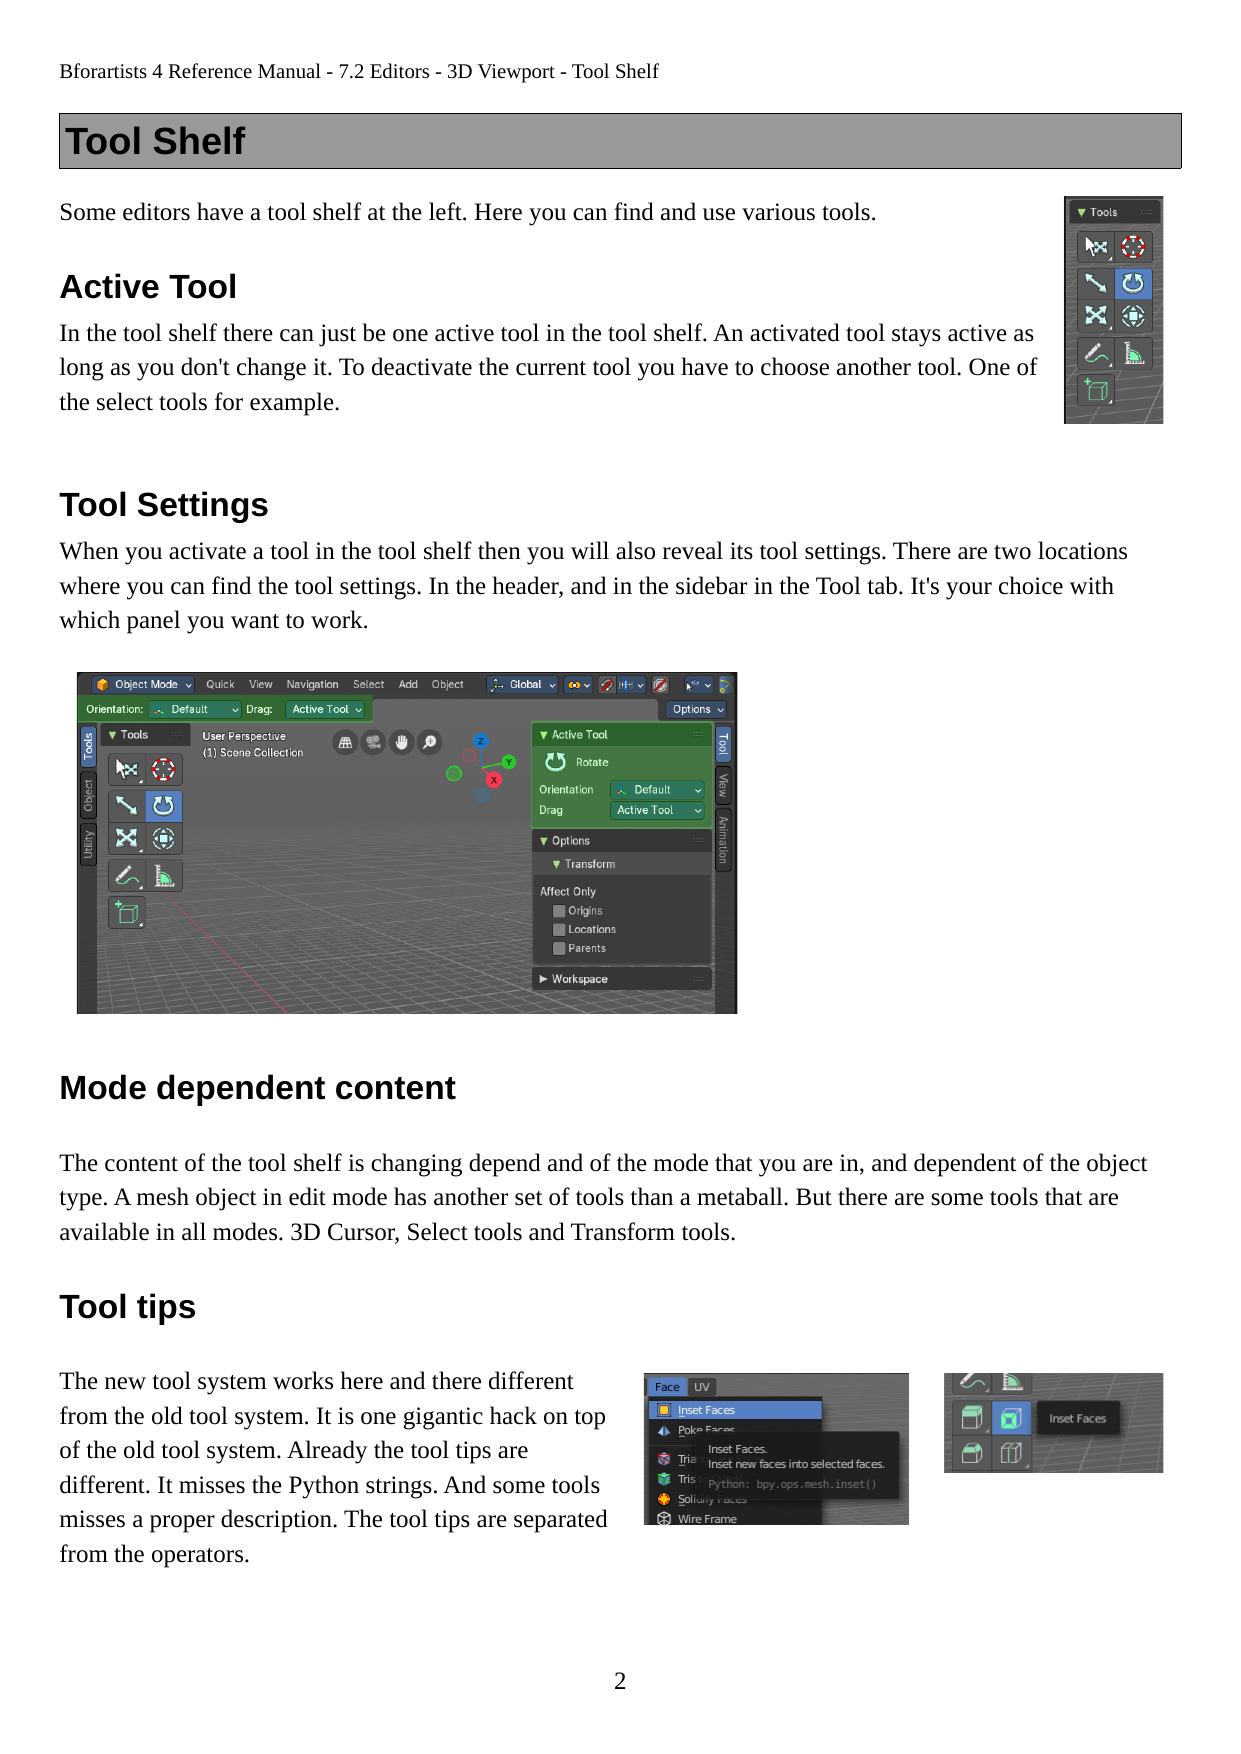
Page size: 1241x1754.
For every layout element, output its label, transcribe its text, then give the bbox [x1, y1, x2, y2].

text Some editors have a tool shelf at the left. Here you can find and use various tools. [59, 197, 1063, 225]
text The new tool system works here and there different from the old tool system. It is one gigantic hack on top of the old tool system. Already the tool tips are different. It misses the Python strings. And some tools misses a proper description. The tool tips are separated from the operators. [59, 1366, 1181, 1568]
subtitle Mode dependent content [59, 1068, 1181, 1106]
subtitle Tool Settings [59, 485, 1181, 524]
subtitle [1164, 267, 1181, 305]
picture [76, 672, 738, 1014]
table_header Tool Shelf [60, 114, 1181, 168]
text In the tool shelf there can just be one active tool in the tool shelf. An activated tool stays active as long as you don't change it. To deactivate the current tool you have to choose another tool. One of the select tools for example. [59, 318, 1063, 415]
picture [1063, 196, 1164, 424]
picture [643, 1373, 909, 1525]
subtitle Tool tips [59, 1287, 1181, 1325]
text When you activate a tool in the tool shelf then you will also reveal its tool settings. There are two locations where you can find the tool settings. In the header, and in the sidebar in the Tool tab. It's your choice with which panel you want to work. [59, 536, 1181, 634]
subtitle Active Tool [59, 267, 1063, 305]
text The content of the tool shelf is changing depend and of the mode that you are in, and dependent of the object type. A mesh object in edit mode has another set of tools than a metaball. But there are some tools that are available in all modes. 3D Cursor, Select tools and Transform tools. [59, 1148, 1181, 1245]
picture [944, 1373, 1164, 1473]
